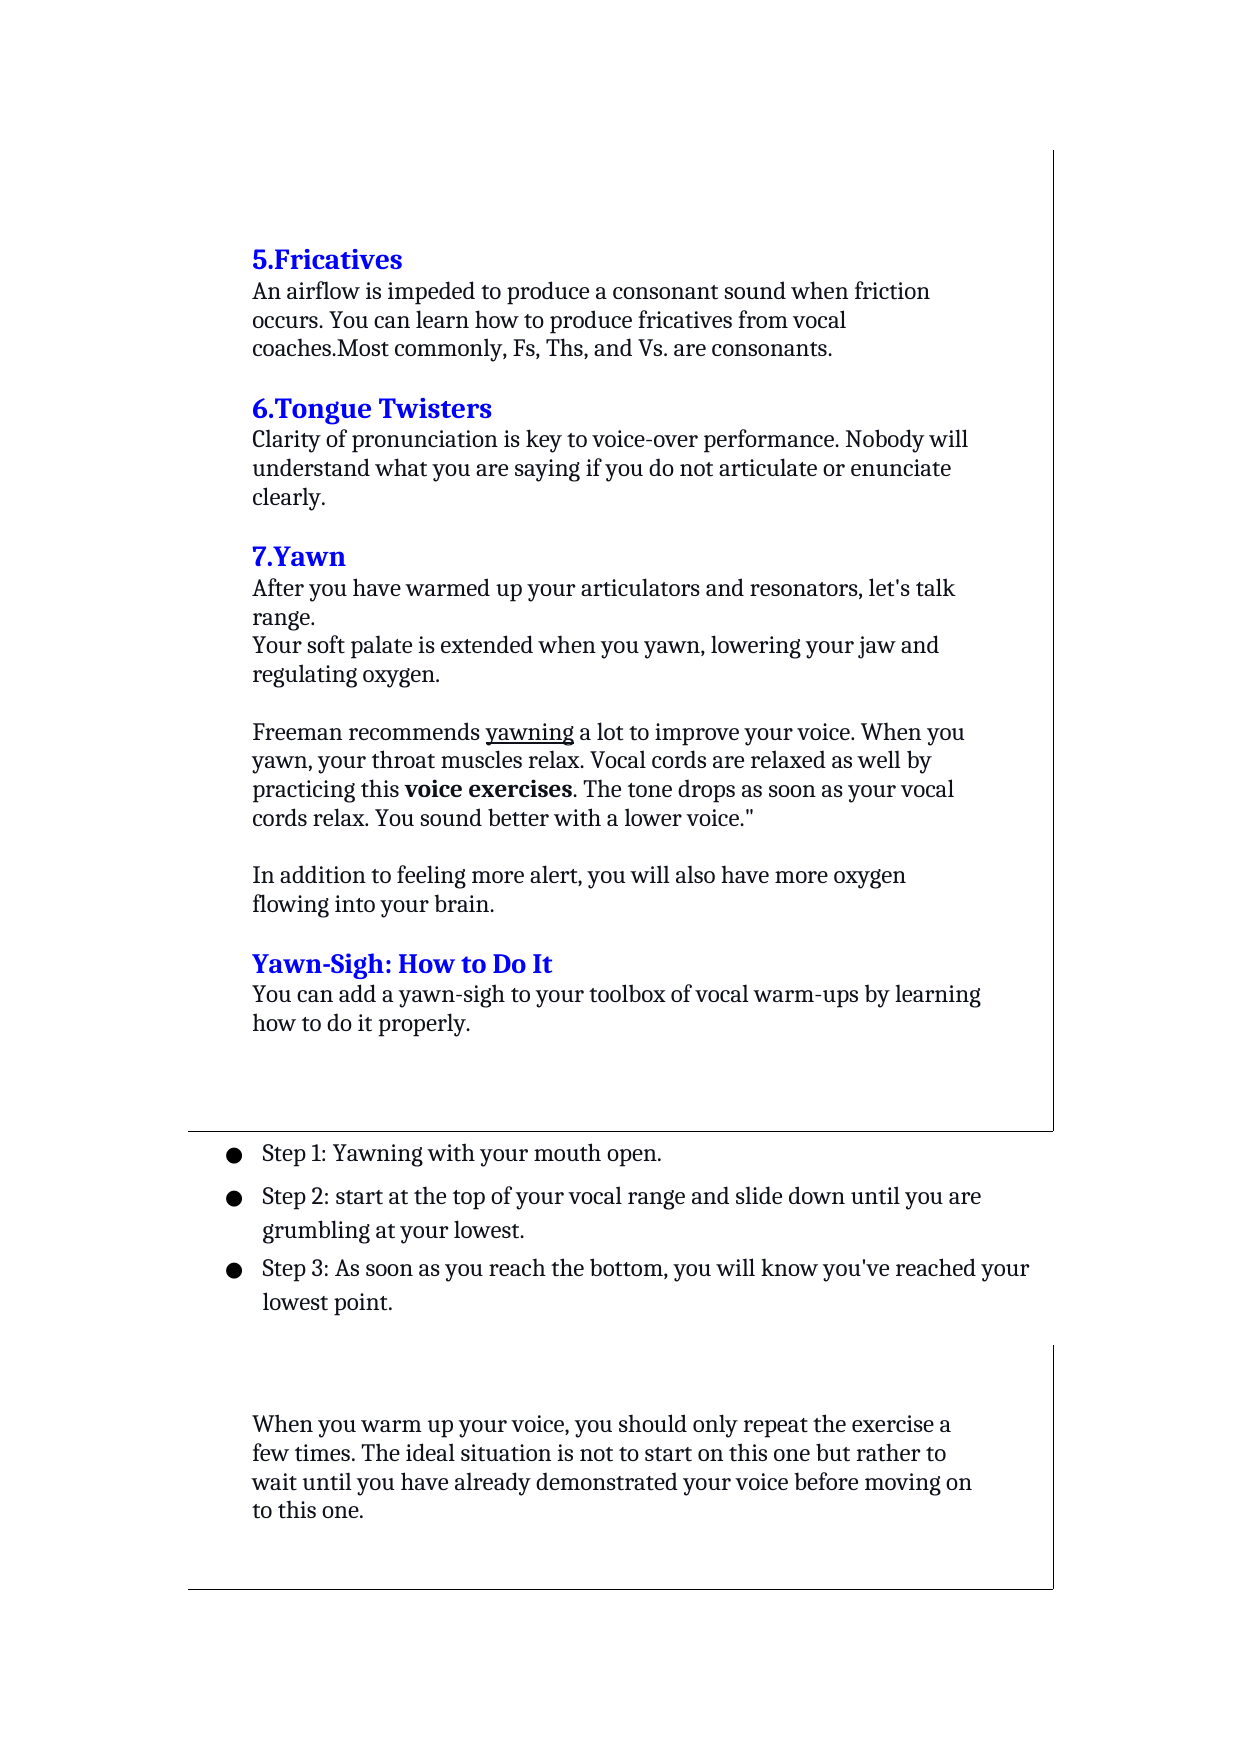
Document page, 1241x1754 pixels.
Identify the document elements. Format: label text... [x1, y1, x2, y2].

subtitle Yawn-Sigh: How to Do It [187, 948, 1053, 980]
subtitle Fricatives [187, 243, 1053, 277]
text After you have warmed up your articulators and resonators, let's talk range. [187, 574, 1053, 631]
subtitle Tongue Twisters [187, 392, 1053, 425]
text Freeman recommends yawning a lot to improve your voice. When you yawn, your throat muscles relax. Vocal cords are relaxed as well by practicing this voice exercises. The tone drops as soon as your vocal cords relax. You sound better with a lower voice." [187, 718, 1053, 833]
text When you warm up your voice, you should only repeat the exercise a few times. The ideal situation is not to start on this one but rather to wait until you have already demonstrated your voice before moving on to this one. [187, 1345, 1053, 1589]
list Step 1: Yawning with your mouth open. [225, 1131, 1053, 1174]
text An airflow is impeded to produce a consonant sound when friction occurs. You can learn how to produce fricatives from vocal coaches.Most commonly, Fs, Ths, and Vs. are consonants. [187, 277, 1053, 363]
subtitle Clarity of pronunciation is key to voice-over performance. Nobody will understand what you are saying if you do not articulate or enunciate clearly. [187, 425, 1053, 512]
list Step 3: As soon as you reach the bottom, you will know you've reached your lowest point. [225, 1245, 1053, 1317]
text Your soft palate is extended when you yawn, lowering your jaw and regulating oxygen. [187, 631, 1053, 689]
subtitle Yawn [187, 540, 1053, 574]
text You can add a yawn-sigh to your toolbox of vocal warm-ups by learning how to do it properly. [187, 980, 1053, 1038]
list Step 2: start at the top of your vocal range and slide down until you are grumbling at your lowest. [225, 1174, 1053, 1245]
text In addition to feeling more alert, you will also have more oxygen flowing into your brain. [187, 861, 1053, 919]
